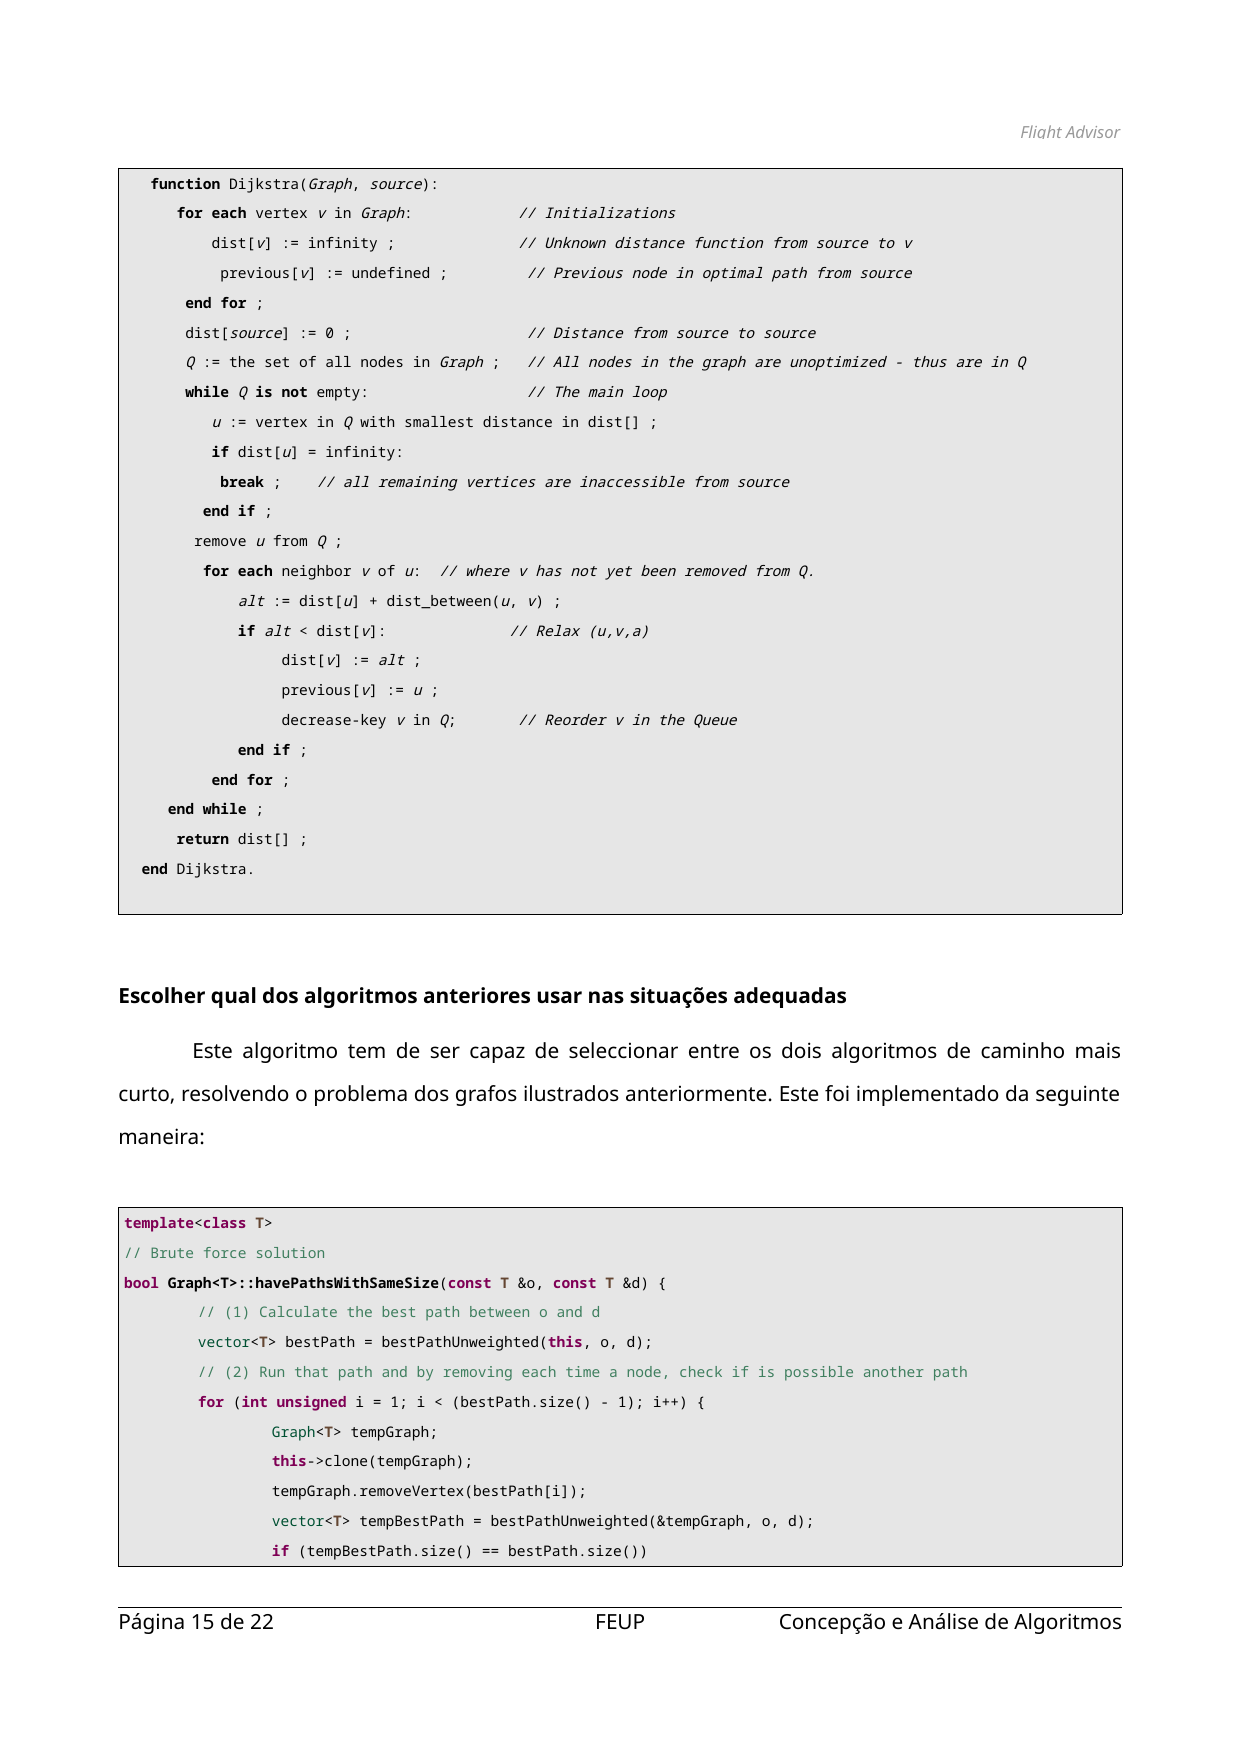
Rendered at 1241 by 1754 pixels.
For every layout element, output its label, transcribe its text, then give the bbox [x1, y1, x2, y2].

table_header template<class T> // Brute force solution bool Graph<T>::havePathsWithSameSize(const T &o, const T &d) { // (1) Calculate the best path between o and d vector<T> bestPath = bestPathUnweighted(this, o, d); // (2) Run that path and by removing each time a node, check if is possible another path for (int unsigned i = 1; i < (bestPath.size() - 1); i++) { Graph<T> tempGraph; this->clone(tempGraph); tempGraph.removeVertex(bestPath[i]); vector<T> tempBestPath = bestPathUnweighted(&tempGraph, o, d); if (tempBestPath.size() == bestPath.size()) [119, 1208, 1122, 1566]
text Este algoritmo tem de ser capaz de seleccionar entre os dois algoritmos de caminho mais curto, resolvendo o problema dos grafos ilustrados anteriormente. Este foi implementado da seguinte maneira: [118, 1037, 1122, 1150]
subtitle Escolher qual dos algoritmos anteriores usar nas situações adequadas [118, 981, 1122, 1010]
table_header function Dijkstra(Graph, source): for each vertex v in Graph: // Initializations dist[v] := infinity ; // Unknown distance function from source to v previous[v] := undefined ; // Previous node in optimal path from source end for ; dist[source] := 0 ; // Distance from source to source Q := the set of all nodes in Graph ; // All nodes in the graph are unoptimized - thus are in Q while Q is not empty: // The main loop u := vertex in Q with smallest distance in dist[] ; if dist[u] = infinity: break ; // all remaining vertices are inaccessible from source end if ; remove u from Q ; for each neighbor v of u: // where v has not yet been removed from Q. alt := dist[u] + dist_between(u, v) ; if alt < dist[v]: // Relax (u,v,a) dist[v] := alt ; previous[v] := u ; decrease-key v in Q; // Reorder v in the Queue end if ; end for ; end while ; return dist[] ; end Dijkstra. [119, 169, 1122, 914]
